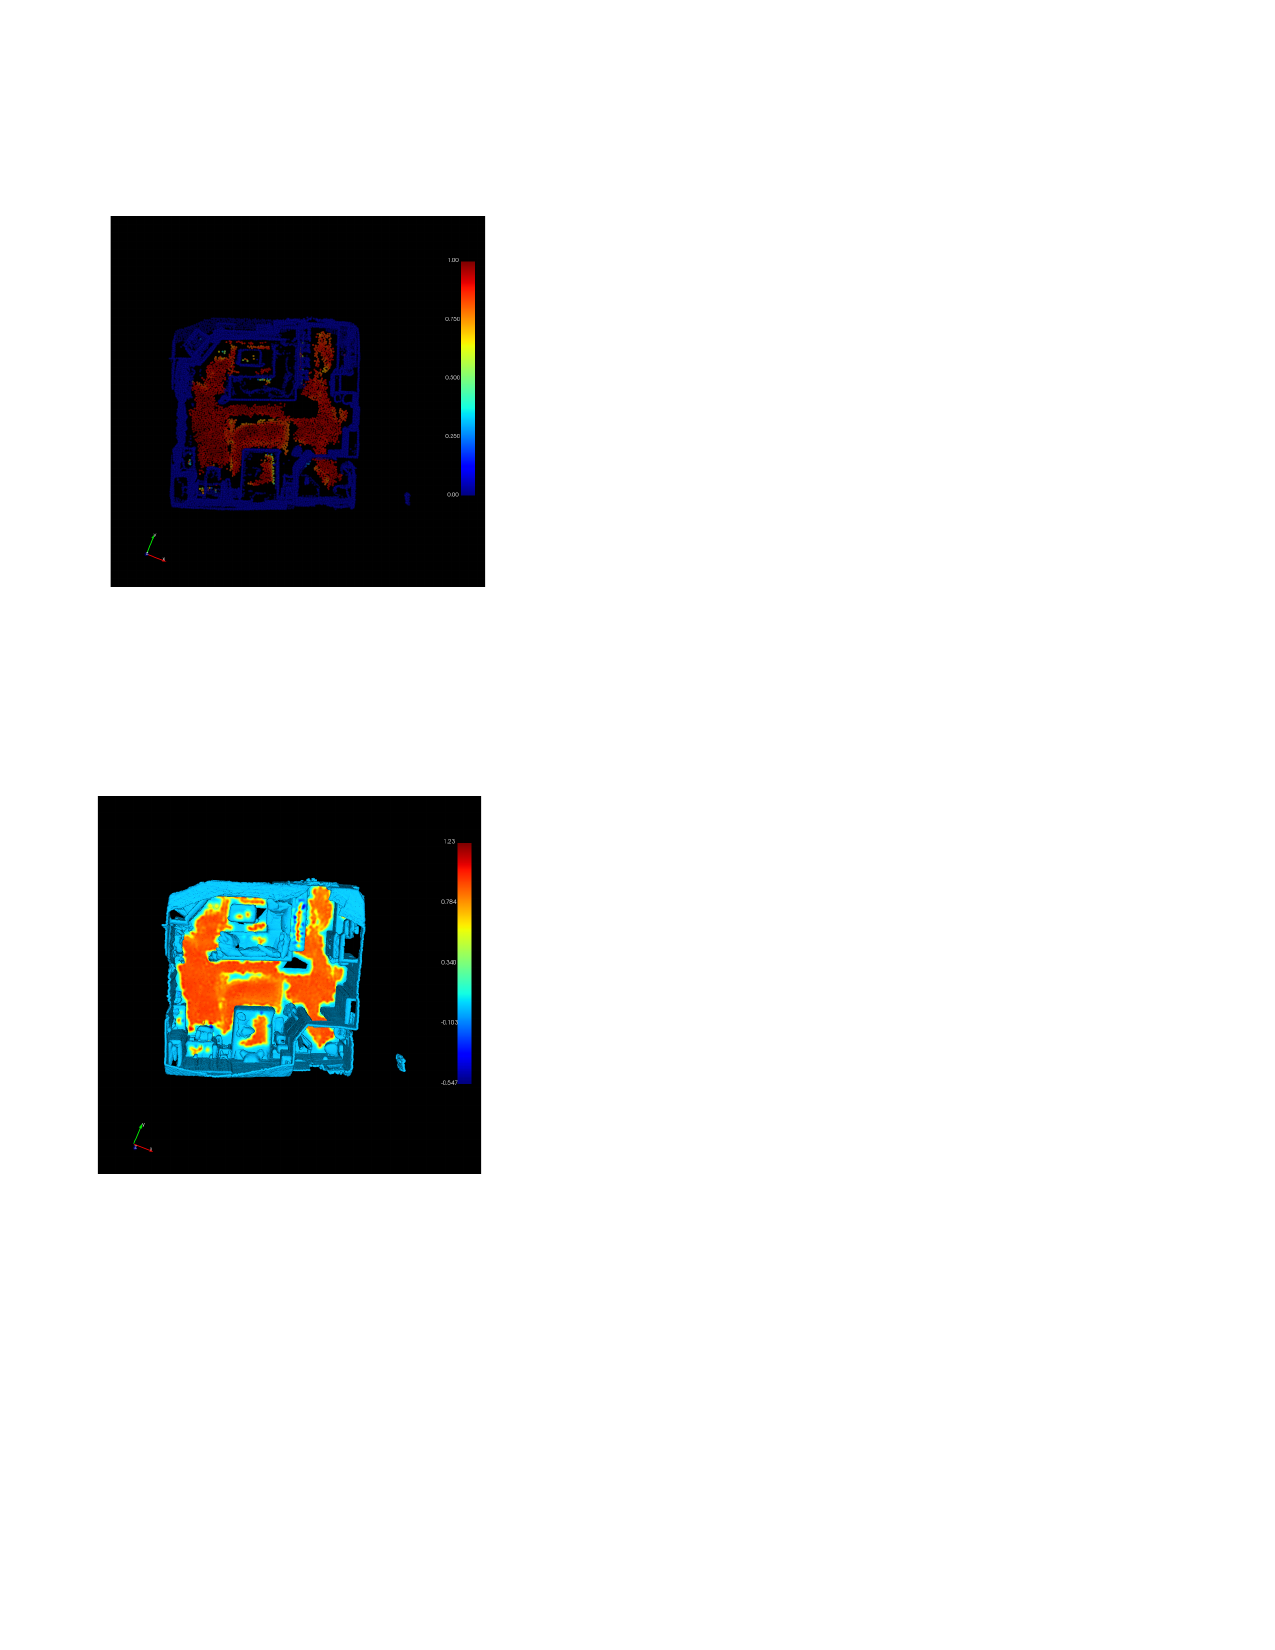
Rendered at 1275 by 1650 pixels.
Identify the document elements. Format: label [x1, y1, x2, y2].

picture [110, 216, 485, 587]
picture [97, 796, 482, 1174]
